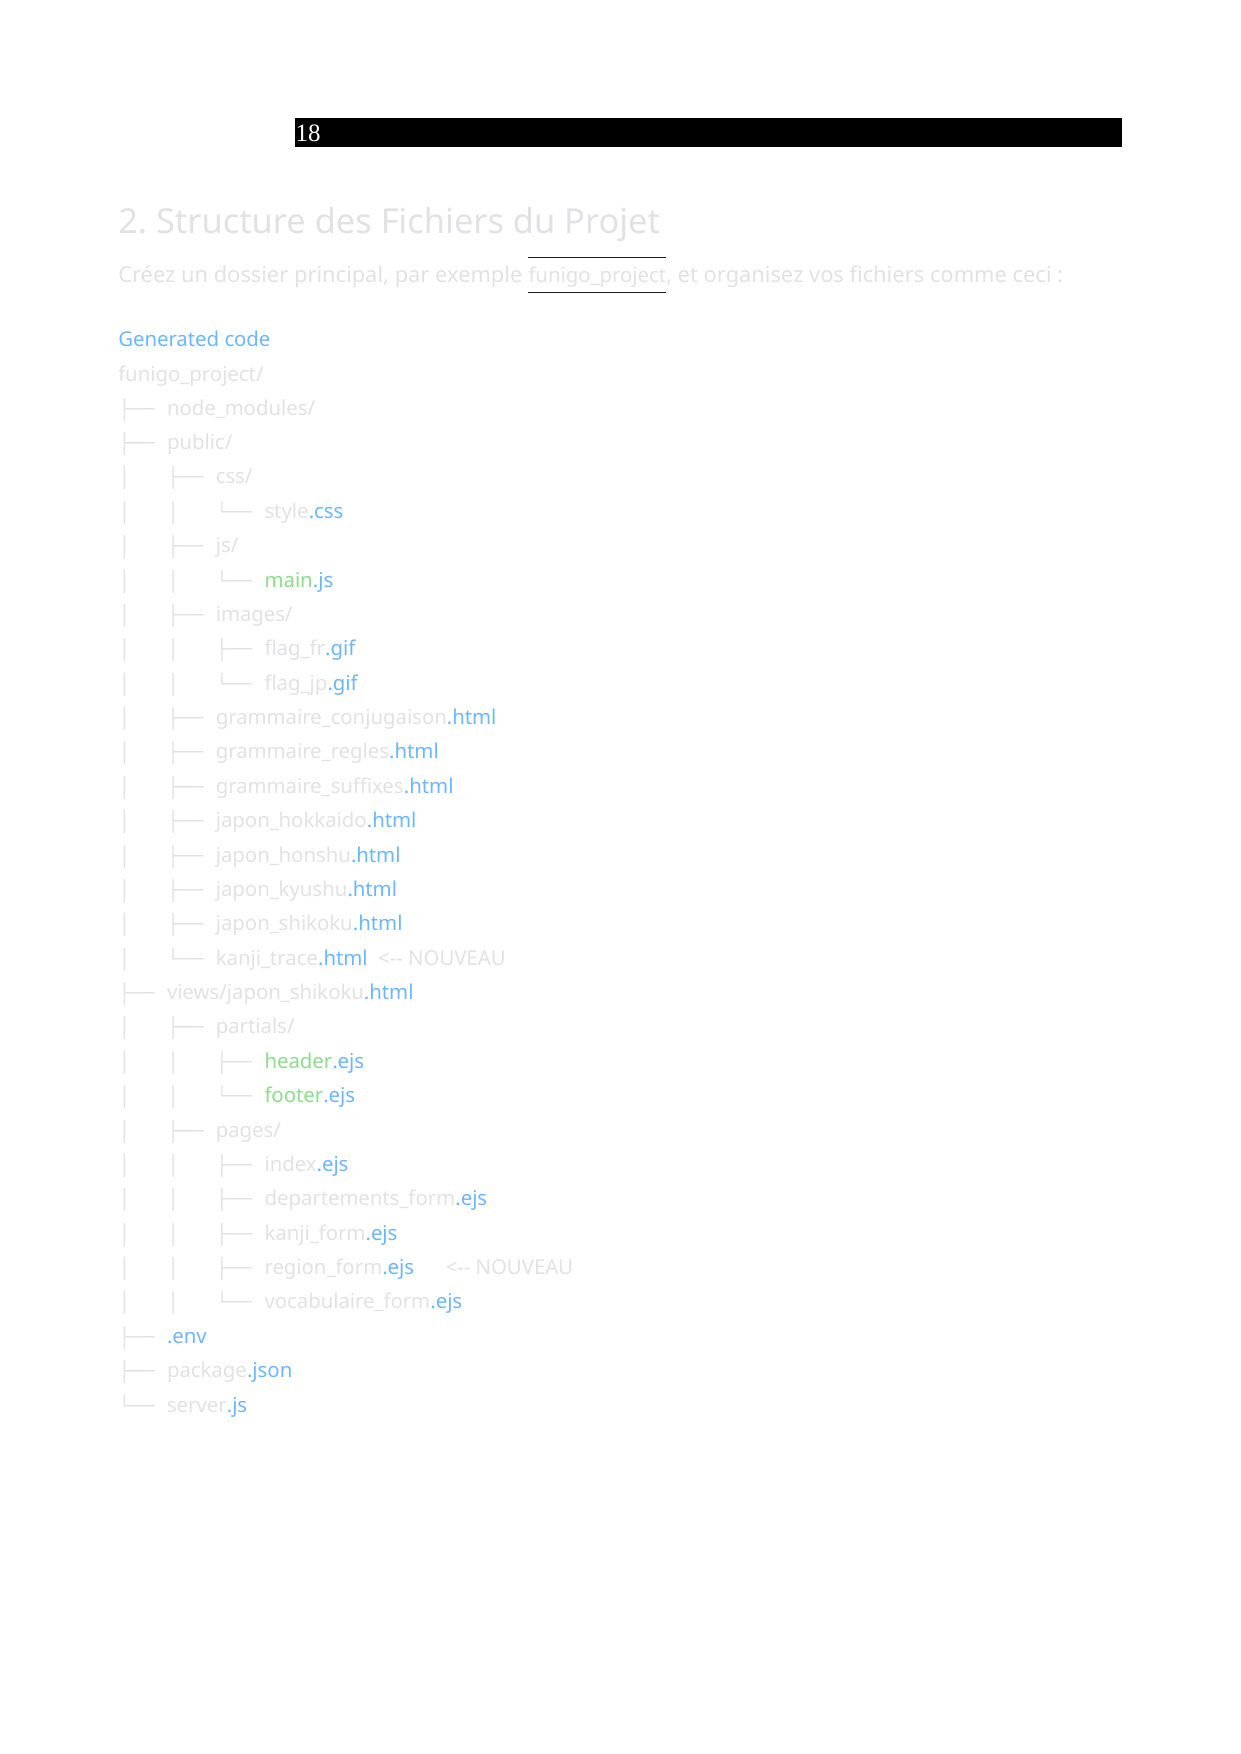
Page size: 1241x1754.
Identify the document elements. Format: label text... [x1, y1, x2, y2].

text │ │ └── main.js [118, 559, 1122, 593]
subtitle 2. Structure des Fichiers du Projet [118, 197, 1122, 244]
text funigo_project/ [118, 353, 1122, 387]
text │ │ └── style.css [118, 490, 1122, 524]
text │ │ ├── departements_form.ejs [118, 1178, 1122, 1212]
text │ ├── js/ [118, 524, 1122, 559]
text │ ├── images/ [118, 593, 1122, 628]
text │ ├── partials/ [118, 1006, 1122, 1040]
text │ │ ├── header.ejs [118, 1040, 1122, 1074]
text │ ├── japon_hokkaido.html [118, 799, 1122, 834]
text │ ├── japon_kyushu.html [118, 868, 1122, 903]
text │ ├── grammaire_suffixes.html [118, 765, 1122, 799]
text │ │ ├── flag_fr.gif [118, 628, 1122, 662]
text ├── views/japon_shikoku.html [118, 971, 1122, 1006]
text │ └── kanji_trace.html <-- NOUVEAU [118, 937, 1122, 971]
text │ │ └── flag_jp.gif [118, 662, 1122, 696]
text Generated code [118, 321, 1122, 353]
text │ │ ├── kanji_form.ejs [118, 1212, 1122, 1246]
text │ ├── css/ [118, 456, 1122, 490]
text │ │ ├── index.ejs [118, 1143, 1122, 1178]
text │ │ ├── region_form.ejs <-- NOUVEAU [118, 1246, 1122, 1281]
text └── server.js [118, 1384, 1122, 1418]
text ├── node_modules/ [118, 387, 1122, 421]
text │ │ └── vocabulaire_form.ejs [118, 1281, 1122, 1315]
text Créez un dossier principal, par exemple funigo_project, et organisez vos fichiers comme ceci : [118, 257, 1122, 293]
text │ ├── japon_shikoku.html [118, 903, 1122, 937]
text │ ├── pages/ [118, 1109, 1122, 1143]
text │ ├── japon_honshu.html [118, 834, 1122, 868]
text ├── package.json [118, 1349, 1122, 1384]
text │ ├── grammaire_regles.html [118, 731, 1122, 765]
text │ ├── grammaire_conjugaison.html [118, 696, 1122, 731]
text ├── .env [118, 1315, 1122, 1349]
text ├── public/ [118, 421, 1122, 456]
text │ │ └── footer.ejs [118, 1074, 1122, 1109]
